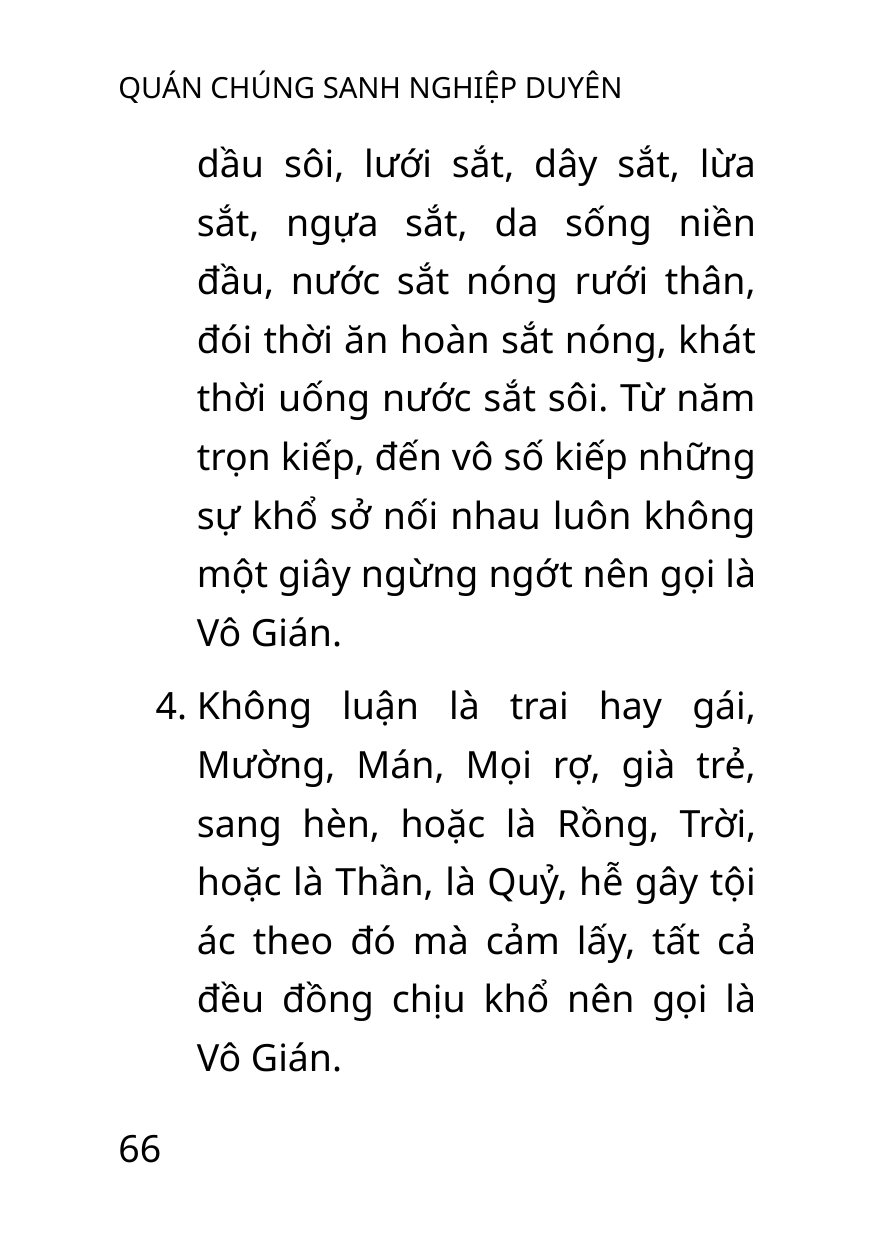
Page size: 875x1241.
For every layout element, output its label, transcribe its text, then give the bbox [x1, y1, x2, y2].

list Không luận là trai hay gái, Mường, Mán, Mọi rợ, già trẻ, sang hèn, hoặc là Rồng, Trời, hoặc là Thần, là Quỷ, hễ gây tội ác theo đó mà cảm lấy, tất cả đều đồng chịu khổ nên gọi là Vô Gián. [155, 679, 756, 1082]
list dầu sôi, lưới sắt, dây sắt, lừa sắt, ngựa sắt, da sống niền đầu, nước sắt nóng rưới thân, đói thời ăn hoàn sắt nóng, khát thời uống nước sắt sôi. Từ năm trọn kiếp, đến vô số kiếp những sự khổ sở nối nhau luôn không một giây ngừng ngớt nên gọi là Vô Gián. [155, 137, 756, 657]
